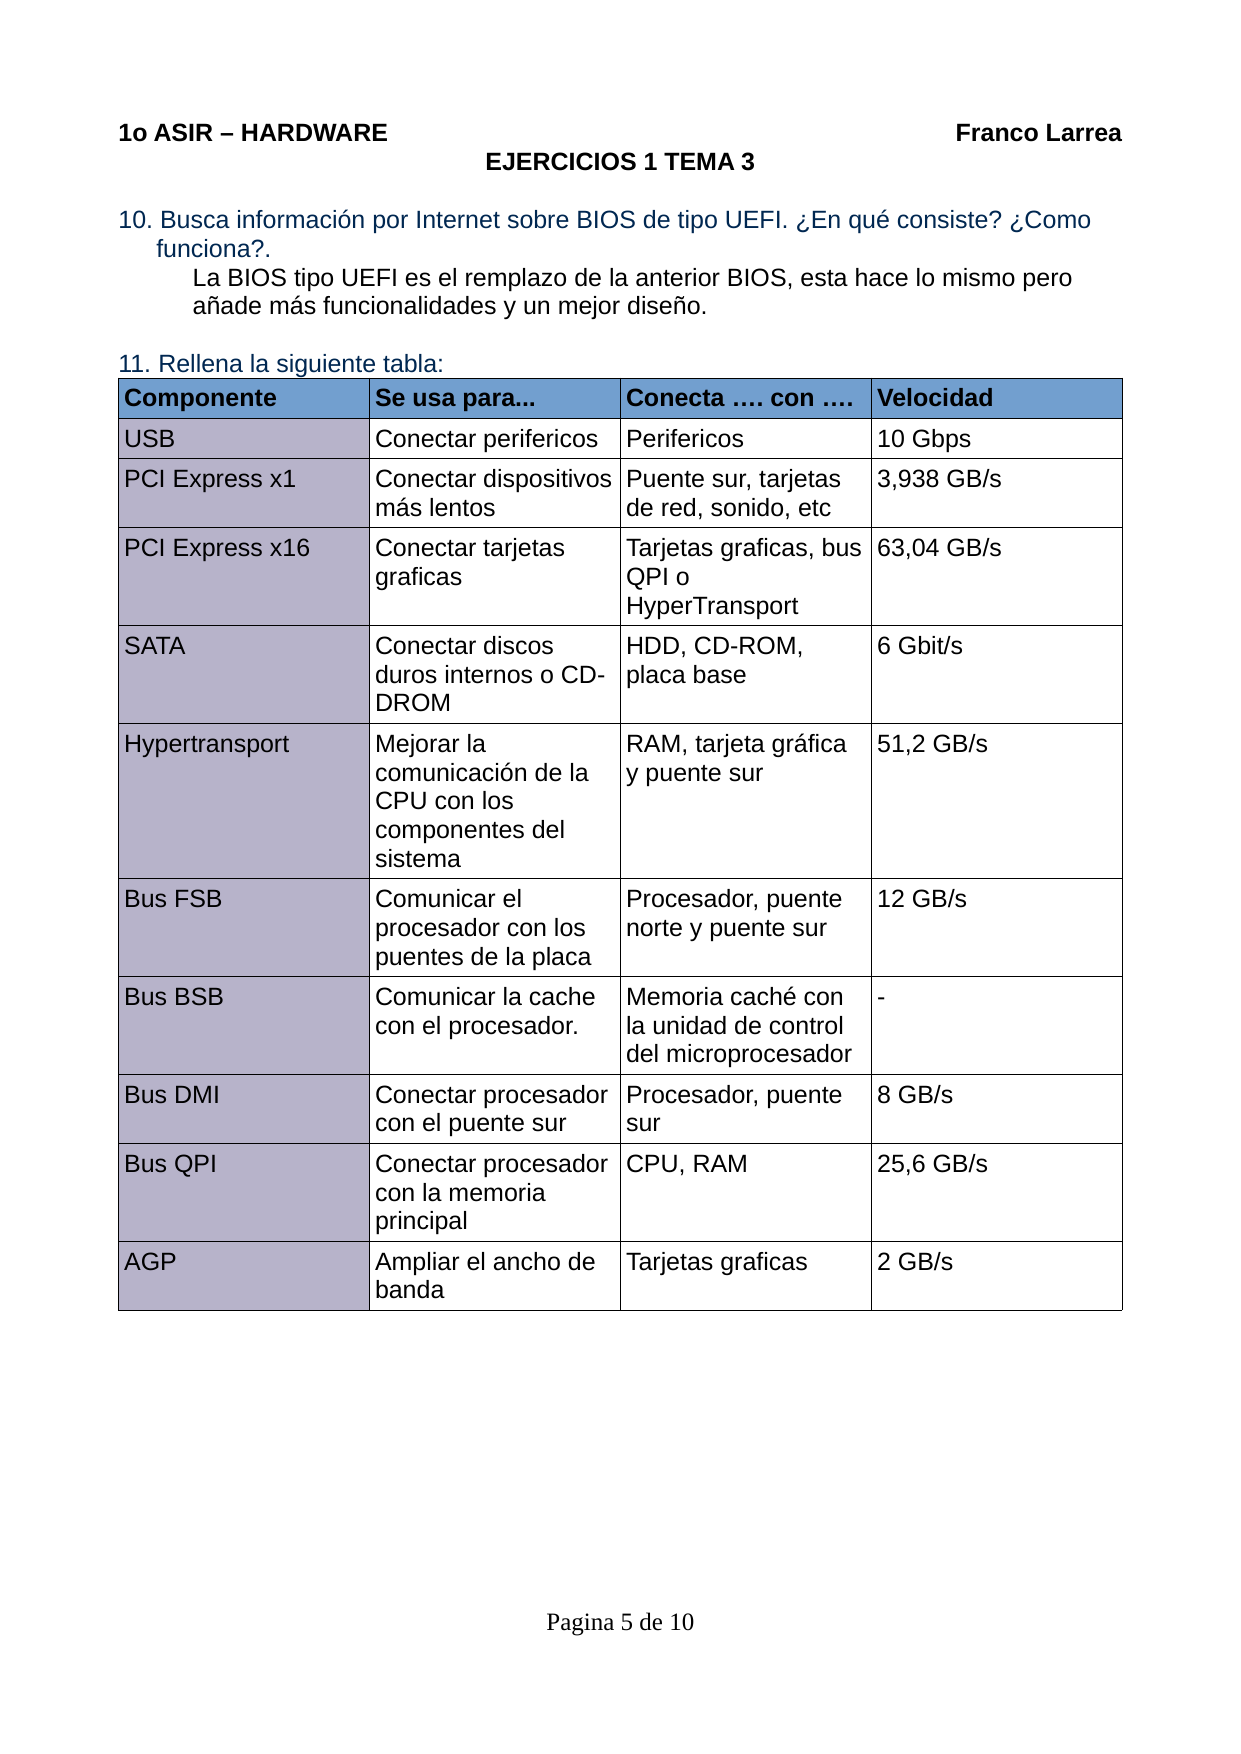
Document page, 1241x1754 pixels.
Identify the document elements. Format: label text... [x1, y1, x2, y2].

table_cell Tarjetas graficas, bus QPI o HyperTransport [621, 528, 871, 625]
table_cell Comunicar la cache con el procesador. [370, 977, 620, 1074]
table_cell 3,938 GB/s [872, 459, 1122, 527]
table_cell Hypertransport [119, 724, 369, 878]
table_cell PCI Express x1 [119, 459, 369, 527]
table_cell RAM, tarjeta gráfica y puente sur [621, 724, 871, 878]
table_cell Conectar procesador con la memoria principal [370, 1144, 620, 1241]
table_cell HDD, CD-ROM, placa base [621, 626, 871, 723]
table_cell Mejorar la comunicación de la CPU con los componentes del sistema [370, 724, 620, 878]
table_cell Procesador, puente sur [621, 1075, 871, 1143]
table_cell 10 Gbps [872, 419, 1122, 458]
table_cell Perifericos [621, 419, 871, 458]
table_cell Conectar dispositivos más lentos [370, 459, 620, 527]
table_header Velocidad [872, 379, 1122, 418]
table_cell Ampliar el ancho de banda [370, 1242, 620, 1310]
table_cell 25,6 GB/s [872, 1144, 1122, 1241]
table_cell Conectar perifericos [370, 419, 620, 458]
table_cell SATA [119, 626, 369, 723]
table_cell Conectar discos duros internos o CD-DROM [370, 626, 620, 723]
subtitle Busca información por Internet sobre BIOS de tipo UEFI. ¿En qué consiste? ¿Como funciona?. [118, 205, 1122, 263]
table_cell 2 GB/s [872, 1242, 1122, 1310]
table_cell Bus FSB [119, 879, 369, 976]
subtitle Rellena la siguiente tabla: [118, 349, 1122, 378]
table_cell Procesador, puente norte y puente sur [621, 879, 871, 976]
table_header Se usa para... [370, 379, 620, 418]
table_cell AGP [119, 1242, 369, 1310]
table_cell PCI Express x16 [119, 528, 369, 625]
table_cell 12 GB/s [872, 879, 1122, 976]
table_cell 63,04 GB/s [872, 528, 1122, 625]
table_cell Memoria caché con la unidad de control del microprocesador [621, 977, 871, 1074]
table_cell Bus QPI [119, 1144, 369, 1241]
table_cell Comunicar el procesador con los puentes de la placa [370, 879, 620, 976]
table_header Componente [119, 379, 369, 418]
table_cell Conectar procesador con el puente sur [370, 1075, 620, 1143]
table_cell Conectar tarjetas graficas [370, 528, 620, 625]
table_cell Puente sur, tarjetas de red, sonido, etc [621, 459, 871, 527]
table_cell 8 GB/s [872, 1075, 1122, 1143]
table_cell 6 Gbit/s [872, 626, 1122, 723]
text La BIOS tipo UEFI es el remplazo de la anterior BIOS, esta hace lo mismo pero añade más funcionalidades y un mejor diseño. [192, 263, 1122, 320]
table_header Conecta …. con …. [621, 379, 871, 418]
table_cell Tarjetas graficas [621, 1242, 871, 1310]
table_cell - [872, 977, 1122, 1074]
table_cell Bus DMI [119, 1075, 369, 1143]
table_cell Bus BSB [119, 977, 369, 1074]
table_cell 51,2 GB/s [872, 724, 1122, 878]
table_cell CPU, RAM [621, 1144, 871, 1241]
table_cell USB [119, 419, 369, 458]
